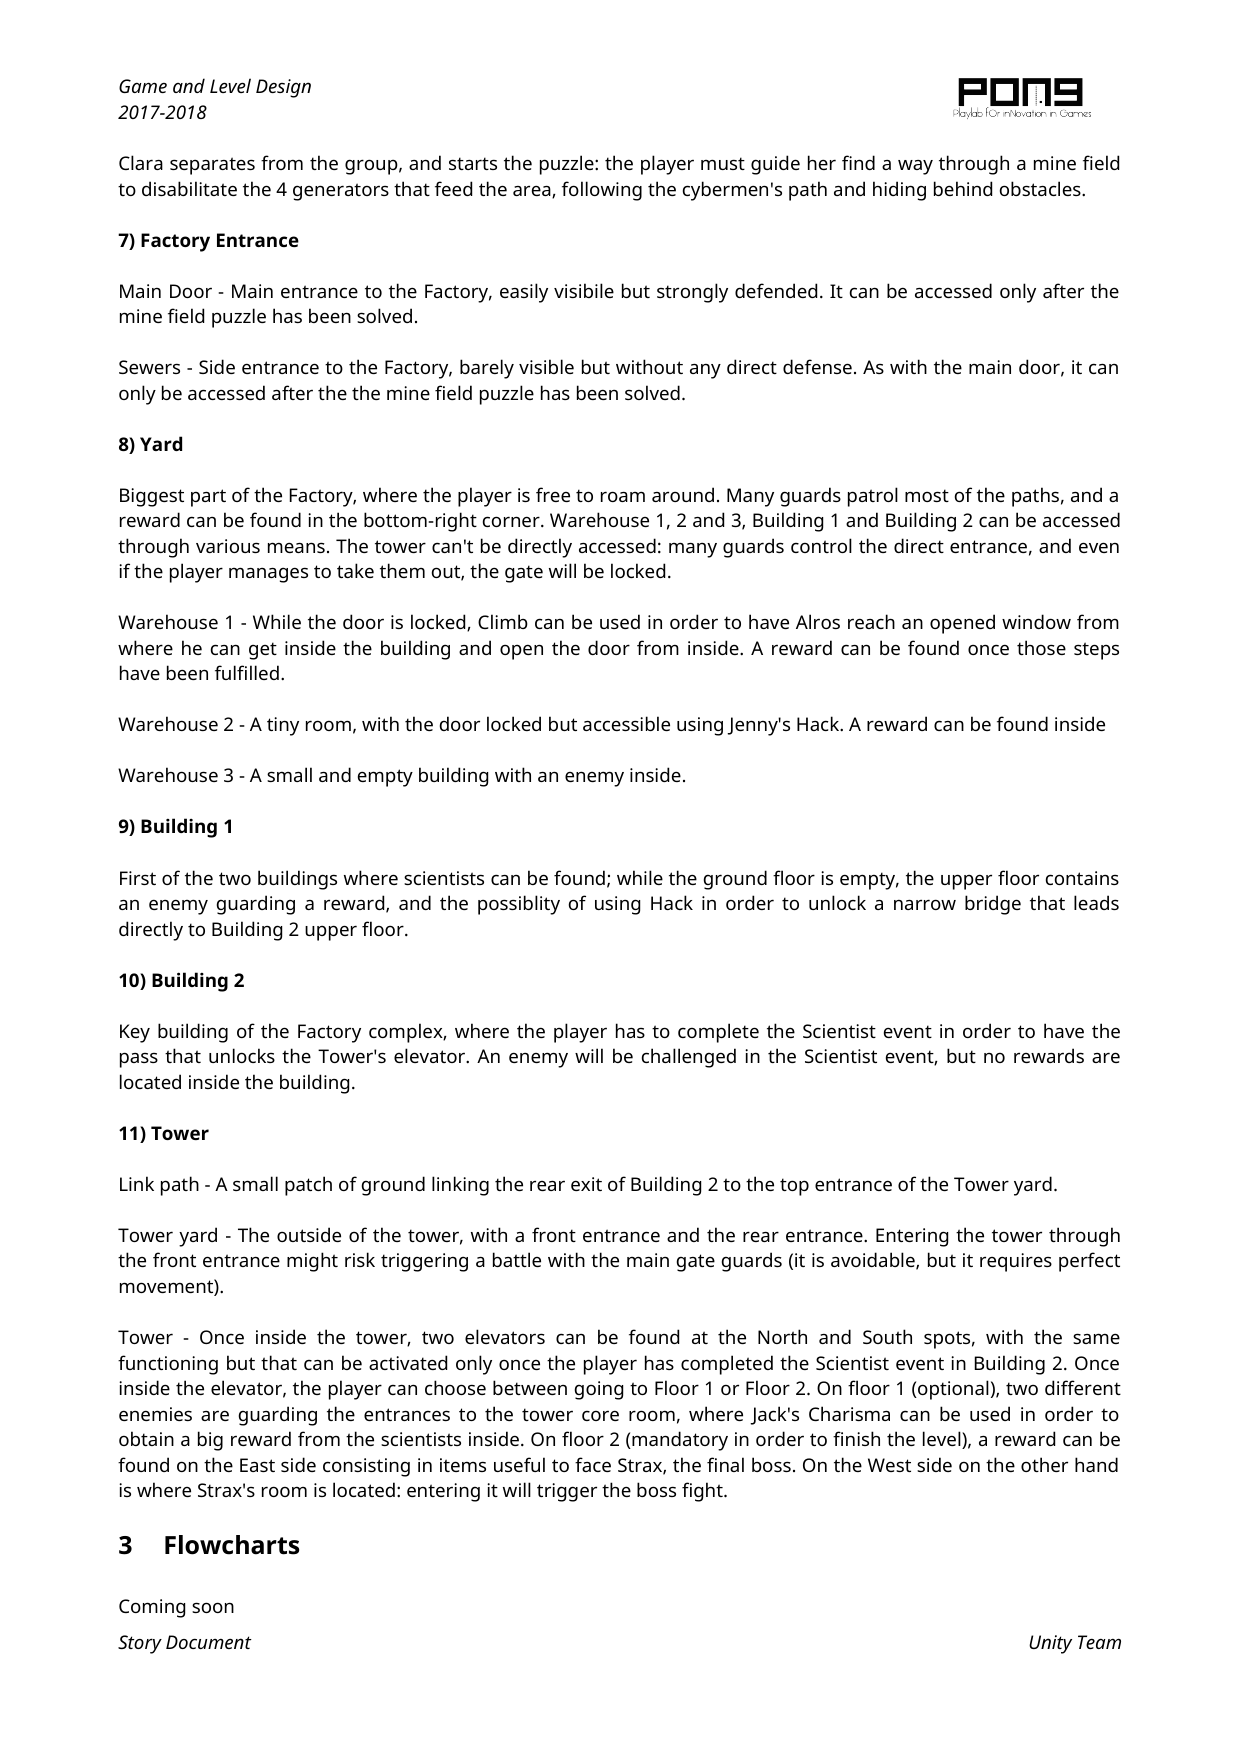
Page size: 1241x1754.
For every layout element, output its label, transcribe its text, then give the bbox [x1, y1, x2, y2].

subtitle Flowcharts [118, 1528, 1122, 1562]
text 8) Yard [118, 431, 1122, 457]
text First of the two buildings where scientists can be found; while the ground floor is empty, the upper floor contains an enemy guarding a reward, and the possiblity of using Hack in order to unlock a narrow bridge that leads directly to Building 2 upper floor. [118, 865, 1122, 941]
text Coming soon [118, 1594, 1122, 1619]
text Clara separates from the group, and starts the puzzle: the player must guide her find a way through a mine field to disabilitate the 4 generators that feed the area, following the cybermen's path and hiding behind obstacles. [118, 150, 1122, 201]
text Biggest part of the Factory, where the player is free to roam around. Many guards patrol most of the paths, and a reward can be found in the bottom-right corner. Warehouse 1, 2 and 3, Building 1 and Building 2 can be accessed through various means. The tower can't be directly accessed: many guards control the direct entrance, and even if the player manages to take them out, the gate will be locked. [118, 482, 1122, 584]
text Warehouse 1 - While the door is locked, Climb can be used in order to have Alros reach an opened window from where he can get inside the building and open the door from inside. A reward can be found once those steps have been fulfilled. [118, 610, 1122, 686]
text Warehouse 3 - A small and empty building with an enemy inside. [118, 763, 1122, 788]
text 7) Factory Entrance [118, 227, 1122, 252]
text 11) Tower [118, 1120, 1122, 1146]
text Warehouse 2 - A tiny room, with the door locked but accessible using Jenny's Hack. A reward can be found inside [118, 712, 1122, 737]
text Key building of the Factory complex, where the player has to complete the Scientist event in order to have the pass that unlocks the Tower's elevator. An enemy will be challenged in the Scientist event, but no rewards are located inside the building. [118, 1018, 1122, 1094]
text Main Door - Main entrance to the Factory, easily visibile but strongly defended. It can be accessed only after the mine field puzzle has been solved. [118, 278, 1122, 329]
text 9) Building 1 [118, 814, 1122, 839]
text Sewers - Side entrance to the Factory, barely visible but without any direct defense. As with the main door, it can only be accessed after the the mine field puzzle has been solved. [118, 354, 1122, 406]
text Tower yard - The outside of the tower, with a front entrance and the rear entrance. Entering the tower through the front entrance might risk triggering a battle with the main gate guards (it is avoidable, but it requires perfect movement). [118, 1222, 1122, 1299]
picture [923, 73, 1122, 124]
text Link path - A small patch of ground linking the rear exit of Building 2 to the top entrance of the Tower yard. [118, 1171, 1122, 1197]
text 10) Building 2 [118, 967, 1122, 992]
text Tower - Once inside the tower, two elevators can be found at the North and South spots, with the same functioning but that can be activated only once the player has completed the Scientist event in Building 2. Once inside the elevator, the player can choose between going to Floor 1 or Floor 2. On floor 1 (optional), two different enemies are guarding the entrances to the tower core room, where Jack's Charisma can be used in order to obtain a big reward from the scientists inside. On floor 2 (mandatory in order to finish the level), a reward can be found on the East side consisting in items useful to face Strax, the final boss. On the West side on the other hand is where Strax's room is located: entering it will trigger the boss fight. [118, 1324, 1122, 1503]
